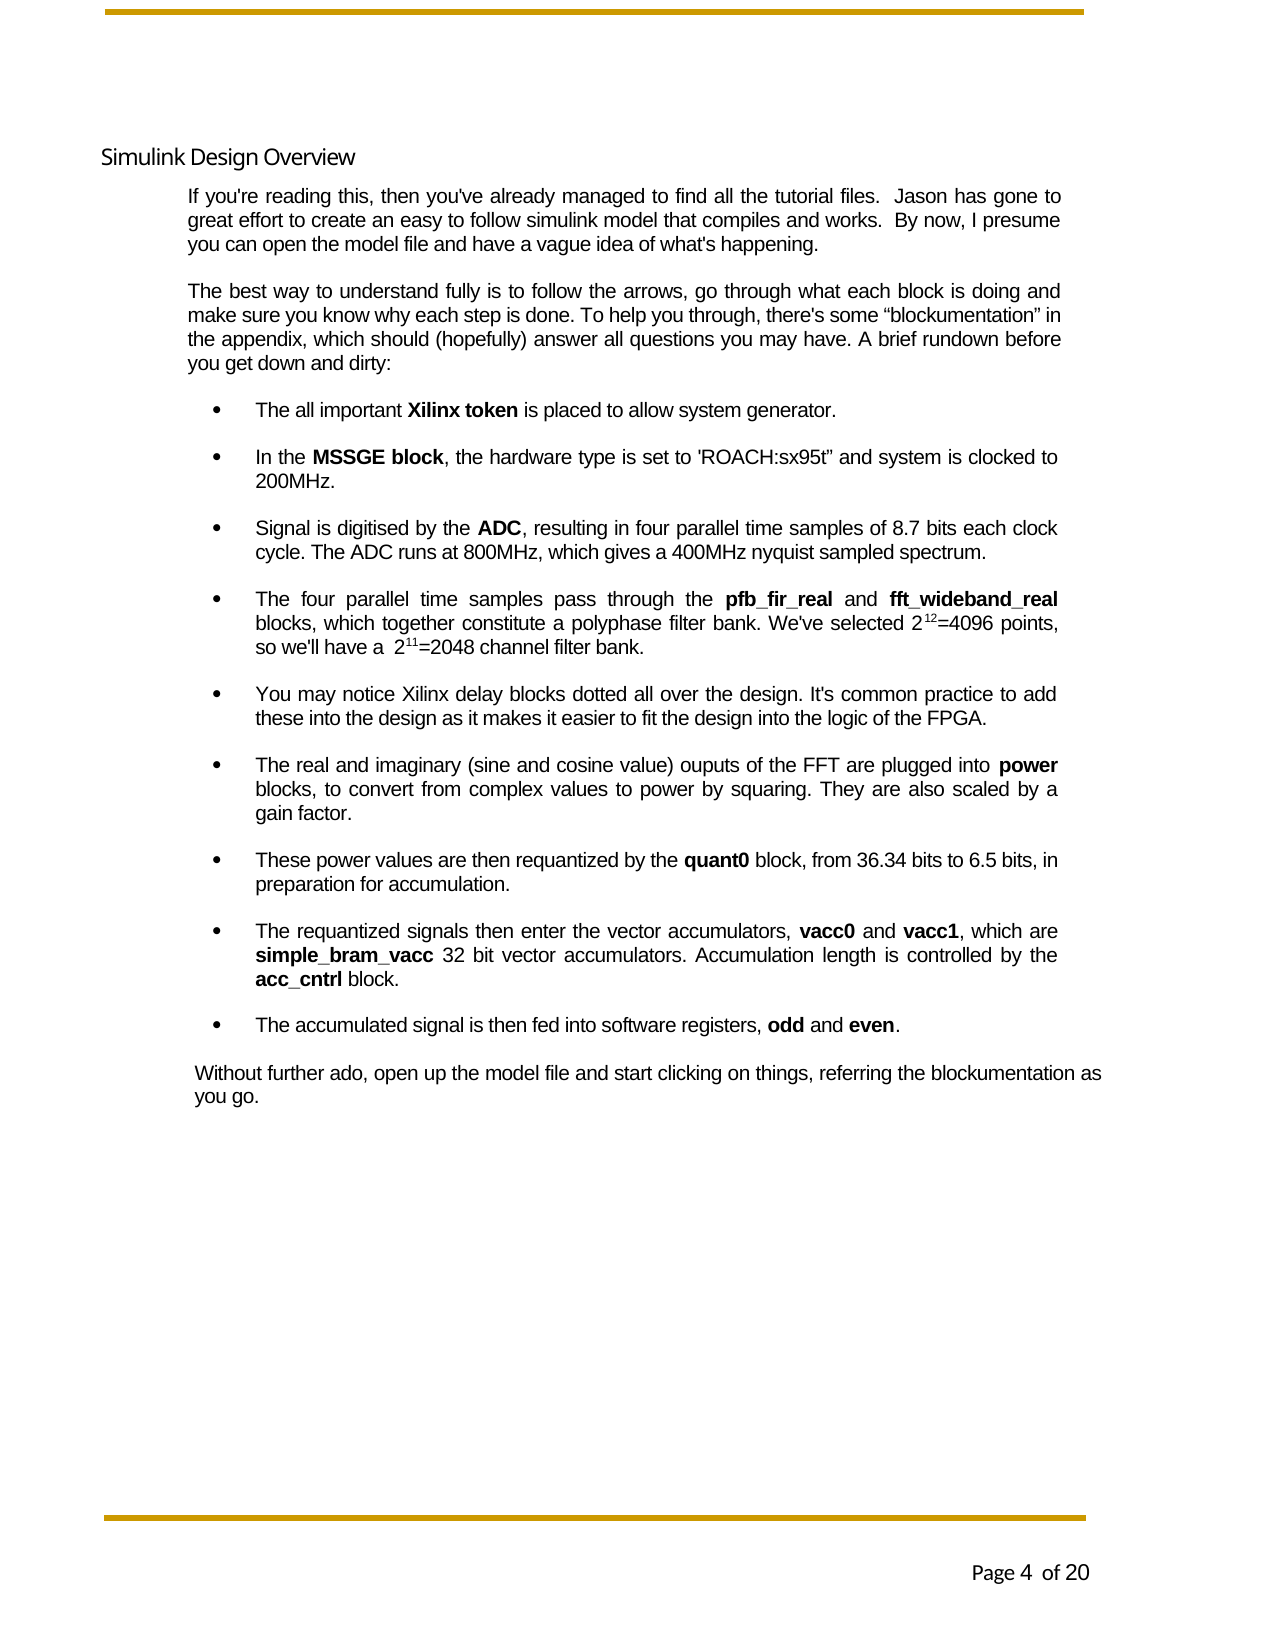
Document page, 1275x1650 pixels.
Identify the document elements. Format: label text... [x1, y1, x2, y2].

list The all important Xilinx token is placed to allow system generator. [213, 398, 1058, 422]
list In the MSSGE block, the hardware type is set to 'ROACH:sx95t” and system is clocked to 200MHz. [213, 445, 1058, 493]
text The best way to understand fully is to follow the arrows, go through what each block is doing and make sure you know why each step is done. To help you through, there's some “blockumentation” in the appendix, which should (hopefully) answer all questions you may have. A brief rundown before you get down and dirty: [187, 279, 1062, 375]
list The real and imaginary (sine and cosine value) ouputs of the FFT are plugged into power blocks, to convert from complex values to power by squaring. They are also scaled by a gain factor. [213, 753, 1058, 824]
list The requantized signals then enter the vector accumulators, vacc0 and vacc1, which are simple_bram_vacc 32 bit vector accumulators. Accumulation length is controlled by the acc_cntrl block. [213, 918, 1058, 990]
list The four parallel time samples pass through the pfb_fir_real and fft_wideband_real blocks, which together constitute a polyphase filter bank. We've selected 212=4096 points, so we'll have a 211=2048 channel filter bank. [213, 587, 1058, 659]
list You may notice Xilinx delay blocks dotted all over the design. It's common practice to add these into the design as it makes it easier to fit the design into the logic of the FPGA. [213, 682, 1058, 730]
list The accumulated signal is then fed into software registers, odd and even. [213, 1013, 1058, 1037]
subtitle Simulink Design Overview [101, 141, 1062, 172]
text If you're reading this, then you've already managed to find all the tutorial files. Jason has gone to great effort to create an easy to follow simulink model that compiles and works. By now, I presume you can open the model file and have a vague idea of what's happening. [187, 184, 1062, 256]
text Without further ado, open up the model file and start clicking on things, referring the blockumentation as you go. [194, 1060, 1102, 1108]
list These power values are then requantized by the quant0 block, from 36.34 bits to 6.5 bits, in preparation for accumulation. [213, 847, 1058, 896]
list Signal is digitised by the ADC, resulting in four parallel time samples of 8.7 bits each clock cycle. The ADC runs at 800MHz, which gives a 400MHz nyquist sampled spectrum. [213, 516, 1058, 564]
